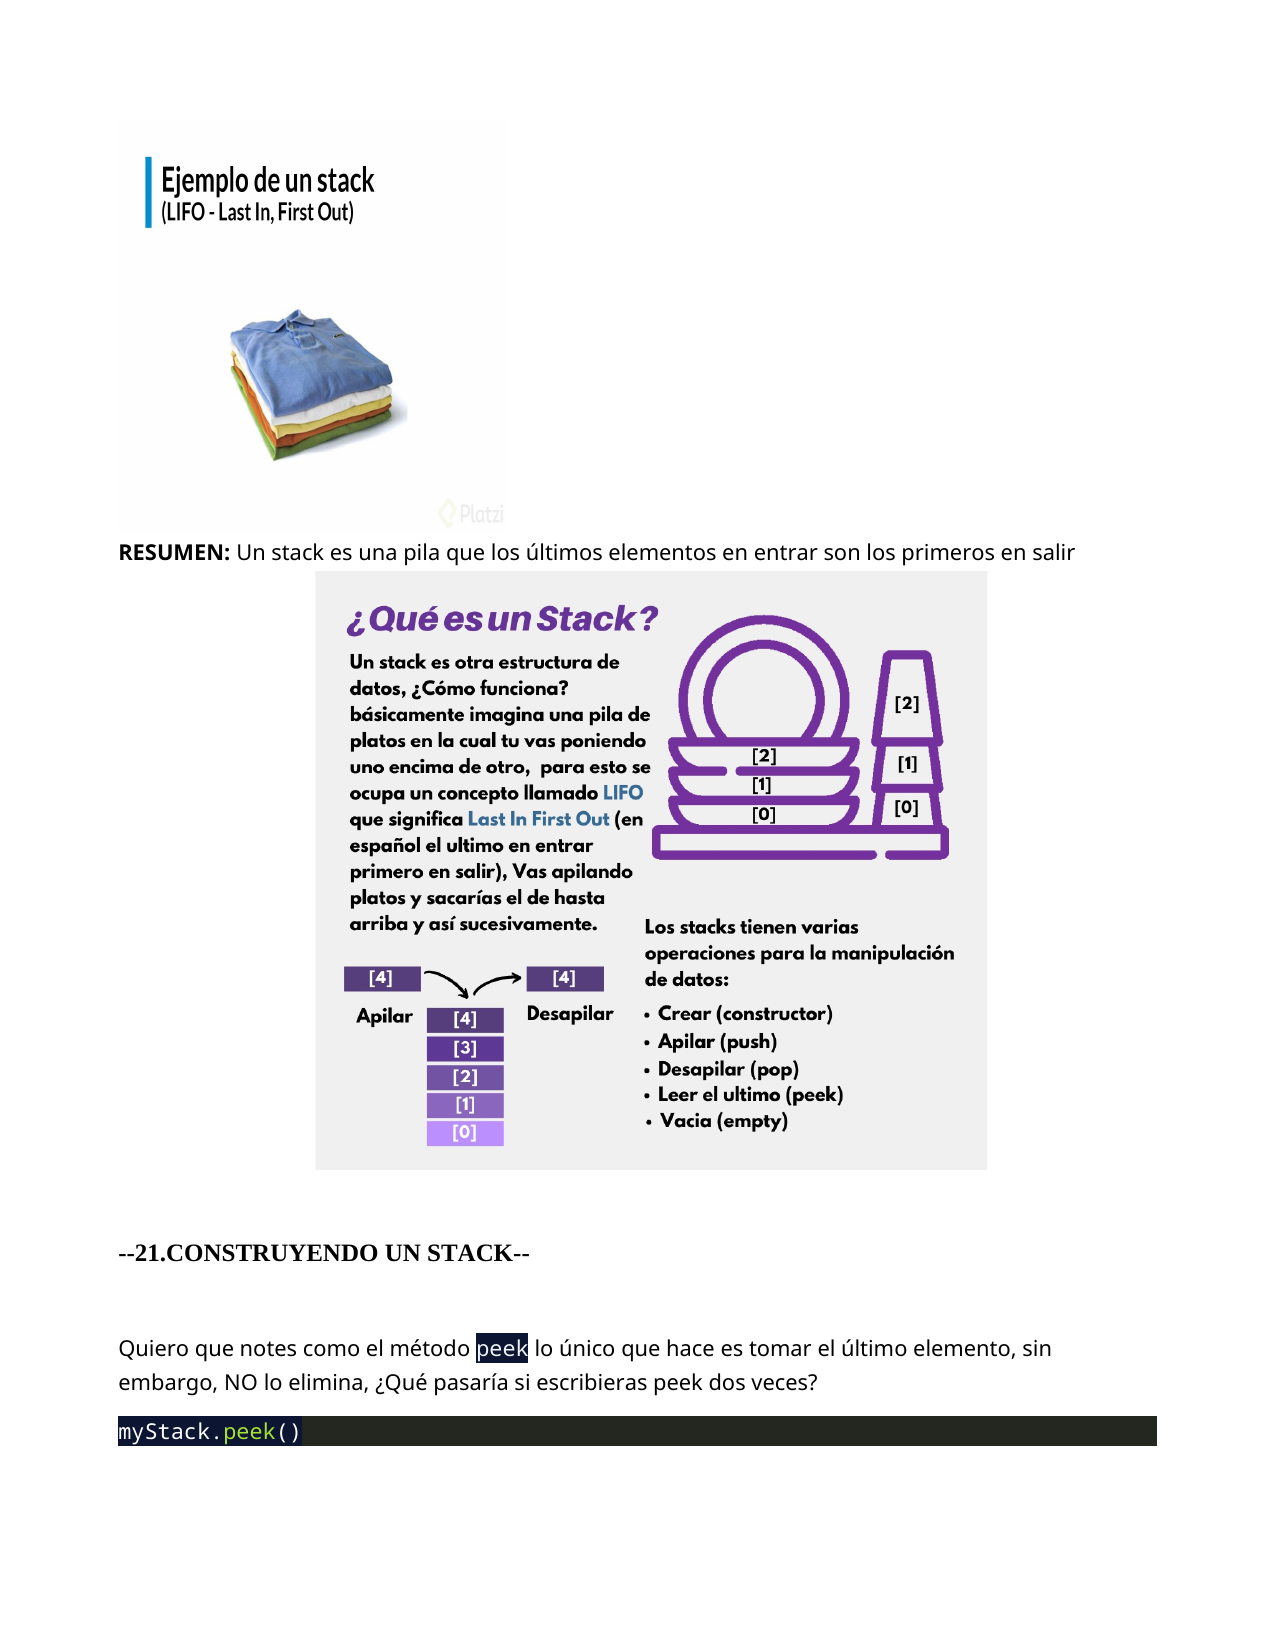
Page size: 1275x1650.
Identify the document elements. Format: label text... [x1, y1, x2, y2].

picture [118, 118, 507, 533]
text --21.CONSTRUYENDO UN STACK-- [118, 1238, 1157, 1267]
list RESUMEN: Un stack es una pila que los últimos elementos en entrar son los primeros en salir [118, 118, 1157, 567]
picture [315, 571, 988, 1170]
text Quiero que notes como el método peek lo único que hace es tomar el último elemento, sin embargo, NO lo elimina, ¿Qué pasaría si escribieras peek dos veces? [118, 1333, 1157, 1397]
text myStack.peek() [118, 1416, 1157, 1446]
